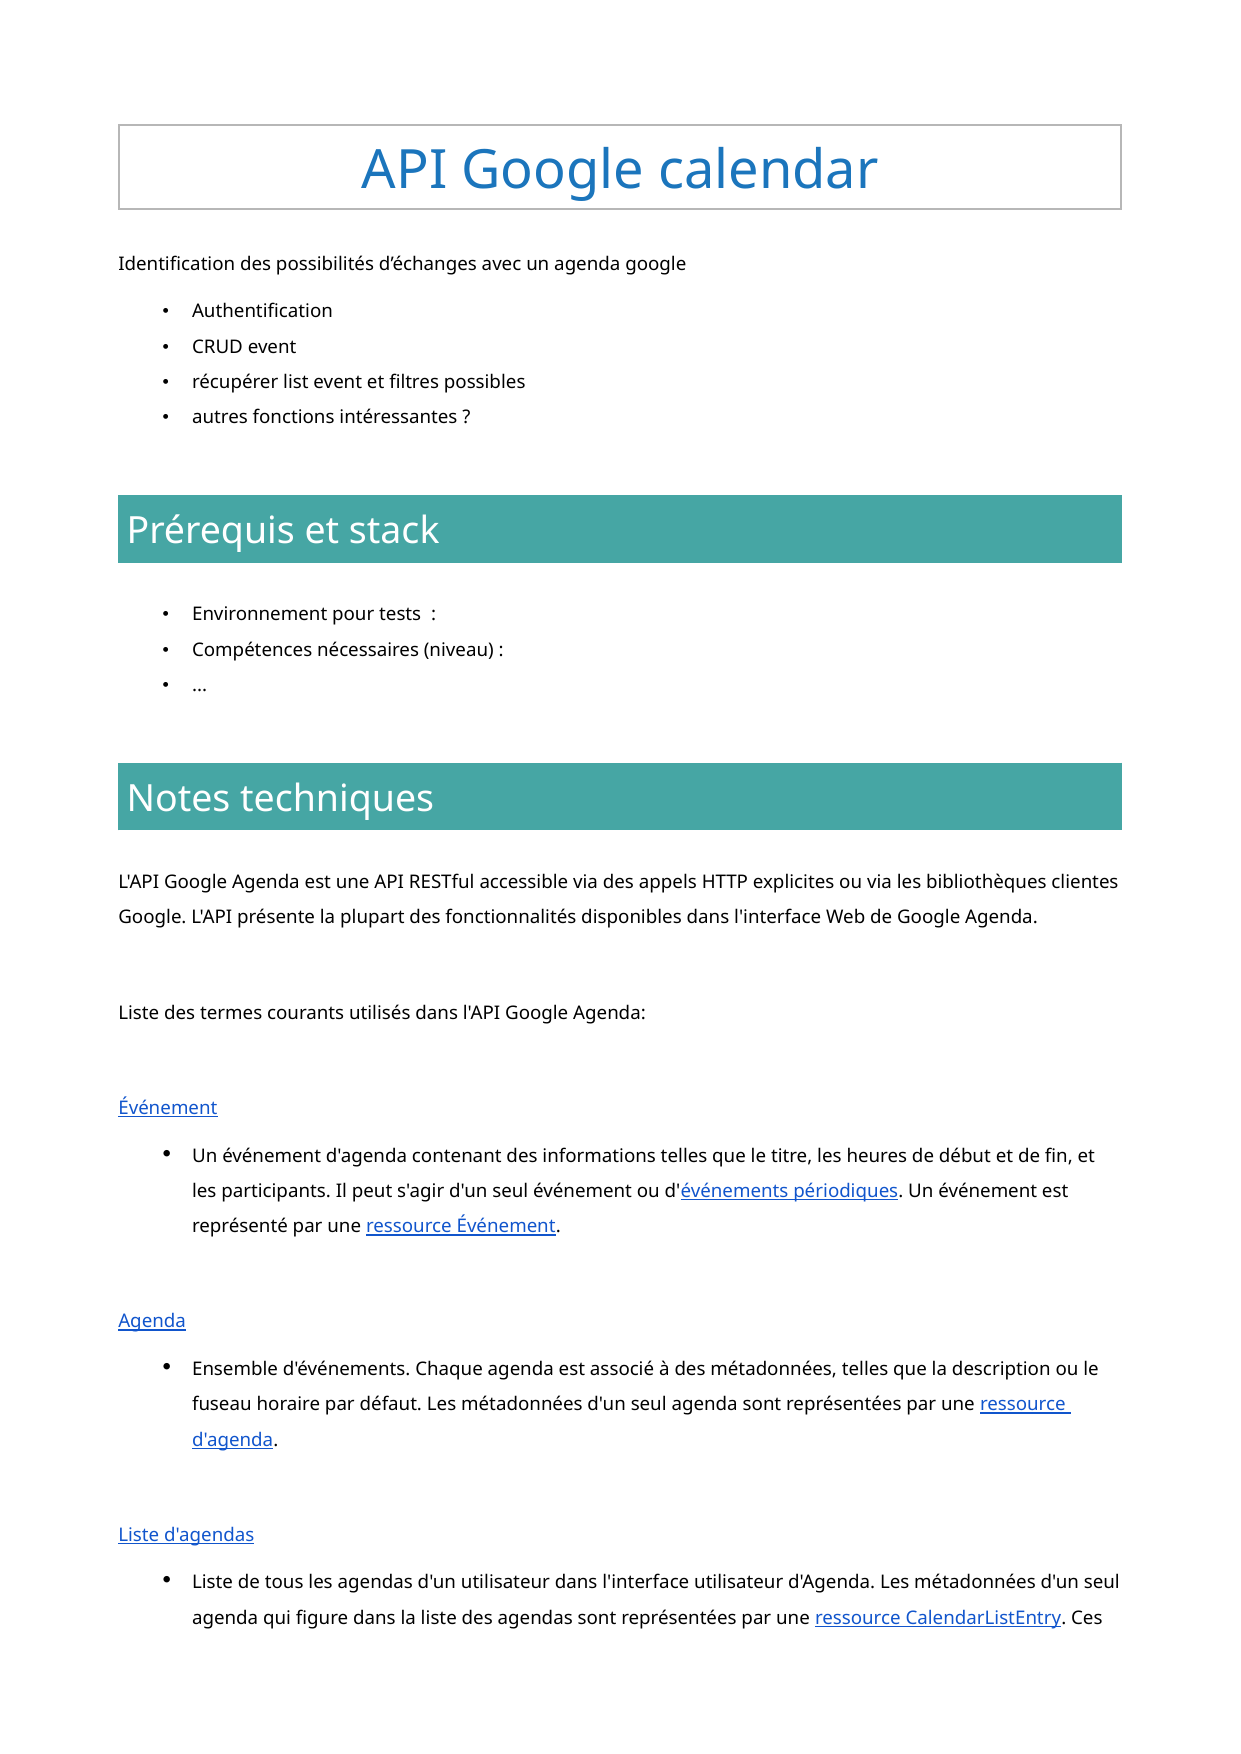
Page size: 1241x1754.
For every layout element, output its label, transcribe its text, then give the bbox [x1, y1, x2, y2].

list autres fonctions intéressantes ? [162, 403, 1122, 429]
subtitle Notes techniques [120, 765, 1120, 828]
list ... [162, 671, 1122, 697]
list Ensemble d'événements. Chaque agenda est associé à des métadonnées, telles que la description ou le fuseau horaire par défaut. Les métadonnées d'un seul agenda sont représentées par une ressource d'agenda. [162, 1355, 1122, 1451]
list Un événement d'agenda contenant des informations telles que le titre, les heures de début et de fin, et les participants. Il peut s'agir d'un seul événement ou d'événements périodiques. Un événement est représenté par une ressource Événement. [162, 1142, 1122, 1238]
text Événement [118, 1094, 1122, 1120]
text Liste d'agendas [118, 1521, 1122, 1547]
list CRUD event [162, 333, 1122, 358]
text Identification des possibilités d’échanges avec un agenda google [118, 250, 1122, 276]
text Agenda [118, 1308, 1122, 1333]
subtitle Prérequis et stack [120, 497, 1120, 561]
list Authentification [162, 298, 1122, 323]
text L'API Google Agenda est une API RESTful accessible via des appels HTTP explicites ou via les bibliothèques clientes Google. L'API présente la plupart des fonctionnalités disponibles dans l'interface Web de Google Agenda. [118, 868, 1122, 929]
text Liste des termes courants utilisés dans l'API Google Agenda: [118, 999, 1122, 1024]
list Liste de tous les agendas d'un utilisateur dans l'interface utilisateur d'Agenda. Les métadonnées d'un seul agenda qui figure dans la liste des agendas sont représentées par une ressource CalendarListEntry. Ces [162, 1569, 1122, 1629]
list Environnement pour tests : [162, 601, 1122, 626]
text API Google calendar [120, 126, 1120, 208]
list récupérer list event et filtres possibles [162, 368, 1122, 394]
list Compétences nécessaires (niveau) : [162, 636, 1122, 661]
